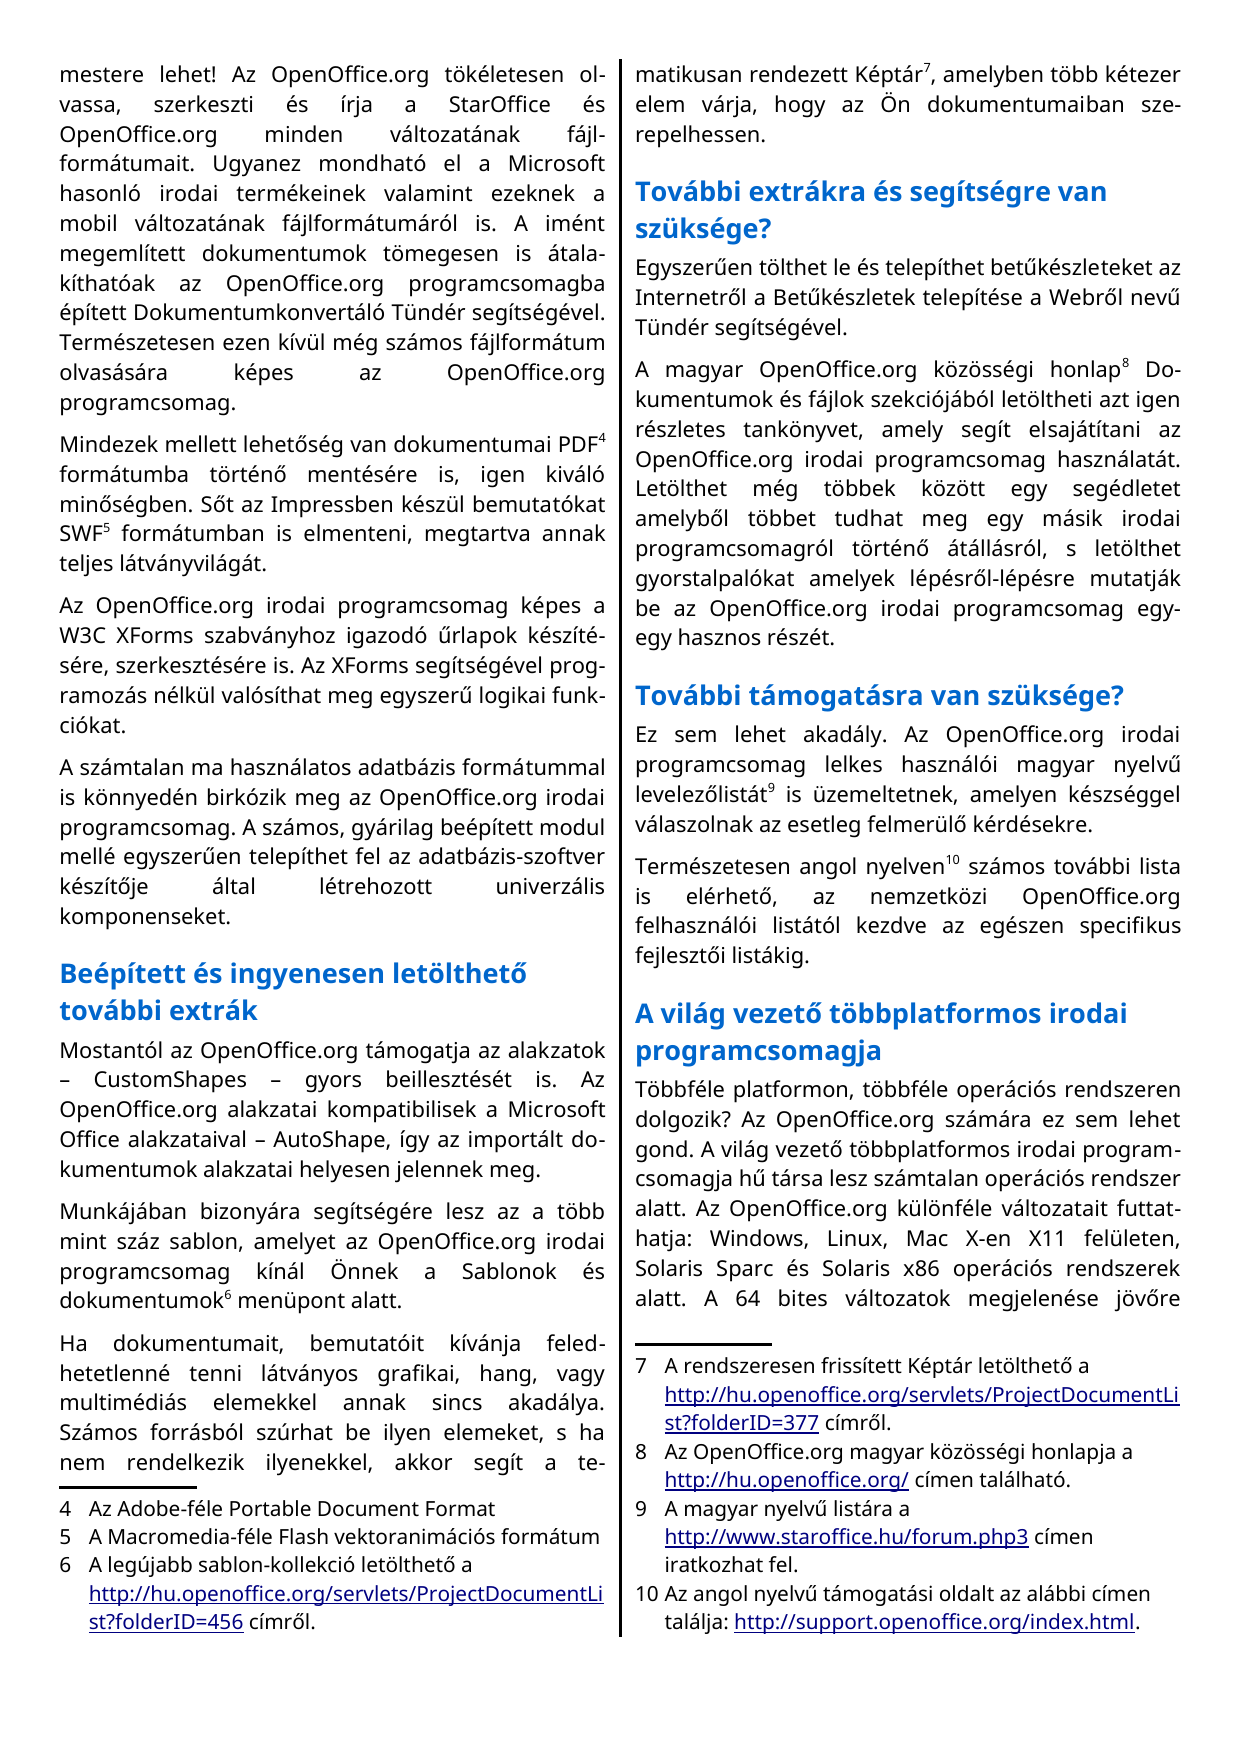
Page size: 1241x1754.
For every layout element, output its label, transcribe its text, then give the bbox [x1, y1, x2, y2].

text Az Adobe-féle Portable Document For­mat [59, 1494, 605, 1522]
text Mindezek mellett lehetőség van dokumentu­mai PDF formátumba történő mentésére is, igen kiváló minőségben. Sőt az Impressben készül bemuta­tókat SWF for­mátumban is elmenteni, megtartva an­nak tel­jes lát­ványvilágát. [59, 429, 605, 578]
text A Macromedia-féle Flash vektoranimációs formátum [59, 1522, 605, 1551]
text A magyar OpenOffice.org közösségi honlap Do­kumentumok és fájlok szekciójából letöltheti azt igen részletes tankönyvet, amely segít el­sajátítani az OpenOffice.org irodai programcso­mag használatát. Letölthet még többek között egy segédletet amelyből többet tudhat meg egy másik irodai programcsomagról történő át­állásról, s letölthet gyorstalpalókat amelyek lé­pésről-lépésre mutatják be az OpenOffice.org irodai programcsomag egy-egy hasznos részét. [635, 354, 1181, 652]
text Egyszerűen tölthet le és telepíthet betűkészle­teket az Internetről a Betűkészletek telepítése a Webről nevű Tündér segítségével. [635, 252, 1181, 342]
text Munkájában bizonyára segítségére lesz az a több mint száz sablon, amelyet az OpenOffice.org irodai prog­ramcsomag kínál Önnek a Sablonok és dokumentu­mok menü­pont alatt. [59, 1196, 605, 1315]
text Mostantól az OpenOffice.org támogatja az alak­zatok – CustomShapes – gyors beillesztését is. Az OpenOffice.org alakzatai kompatibilisek a Mic­rosoft Office alakzataival – AutoShape, így az importált do­kumentumok alakzatai helye­sen je­lennek meg. [59, 1035, 605, 1184]
text Ha dokumentumait, bemutatóit kívánja feled­hetetlenné tenni látványos grafikai, hang, vagy multimédiás elemekkel annak sincs akadálya. Számos forrásból szúrhat be ilyen elemeket, s ha nem rendelkezik ilye­nekkel, akkor segít a te­ [59, 1328, 605, 1477]
subtitle A világ vezető többplatformos irodai programcsomagja [635, 994, 1181, 1068]
subtitle További extrákra és segítségre van szüksége? [635, 173, 1181, 246]
text Ez sem lehet akadály. Az OpenOffice.org irodai programcsomag lelkes használói magyar nyel­vű levelezőlistát is üzemeltetnek, amelyen készséggel válaszolnak az esetleg felmerülő kérdésekre. [635, 719, 1181, 838]
text Az angol nyelvű támogatási oldalt az alábbi címen találja: http://support.openoffice.org/index.html. [635, 1579, 1181, 1636]
text A magyar nyelvű listára a http://www.staroffice.hu/forum.php3 címen iratkozhat fel. [635, 1494, 1181, 1579]
text Az OpenOffice.org irodai programcsomag ké­pes a W3C XForms szabványhoz igazodó űrla­pok készíté­sére, szerkesztésére is. Az XForms segít­ségével prog­ramozás nélkül valósíthat meg egy­szerű logikai funk­ciókat. [59, 591, 605, 739]
subtitle Beépített és ingyenesen letölthető további extrák [59, 955, 605, 1029]
text Többféle platformon, többféle operációs rend­szeren dolgozik? Az OpenOffice.org számára ez sem lehet gond. A világ vezető többplatformos irodai program­csomagja hű társa lesz számta­lan operációs rendszer alatt. Az OpenOffice.org kü­lönféle változatait futtat­hatja: Windows, Linux, Mac X-en X11 felületen, Solaris Sparc és Solaris x86 operációs rendszerek alatt. A 64 bi­tes változatok megjelenése jövőre [635, 1074, 1181, 1312]
text Természetesen angol nyelven számos további lista is elérhető, az nemzetközi OpenOffice.org felhasználói listától kezdve az egészen specifi­kus fejlesztői listákig. [635, 851, 1181, 970]
text Az OpenOffice.org magyar közösségi honlapja a http://hu.openoffice.org/ címen található. [635, 1437, 1181, 1494]
text A számtalan ma használatos adatbázis formá­tummal is könnyedén birkózik meg az OpenOffice.org irodai programcsomag. A szá­mos, gyárilag beépített modul mellé egyszerű­en telepíthet fel az adatbázis-szoftver készítője által létrehozott univerzális komponenseket. [59, 752, 605, 931]
text A rendszeresen frissített Képtár letölthető a http://hu.openoffice.org/servlets/ProjectDocumentList?folderID=377 címről. [635, 1351, 1181, 1437]
text mestere lehet! Az OpenOffice.org tökéletesen ol­vassa, szerkeszti és írja a StarOffi­ce és OpenOffice.org minden változatának fájl­formátumait. Ugyanez mond­ható el a Microsoft hasonló irodai ter­mékeinek valamint ezeknek a mobil változatának fájlfor­mátumáról is. A imént megemlített dokumen­tumok tömegesen is átala­kíthatóak az OpenOffice.org prog­ramcsomagba épített Do­kumentumkonvertáló Tündér segítsé­gével. Természetesen ezen kívül még számos fájlfor­mátum olvasására képes az OpenOffice.org programcsomag. [59, 59, 605, 417]
text matikusan rendezett Képtár, amelyben több kétezer elem várja, hogy az Ön dokumentumai­ban sze­repelhessen. [635, 59, 1181, 148]
subtitle További támogatásra van szüksége? [635, 676, 1181, 713]
text A legújabb sablon-kollekció letölthető a http://hu.openoffice.org/servlets/ProjectDocumentList?folderID=456 címről. [59, 1551, 605, 1636]
